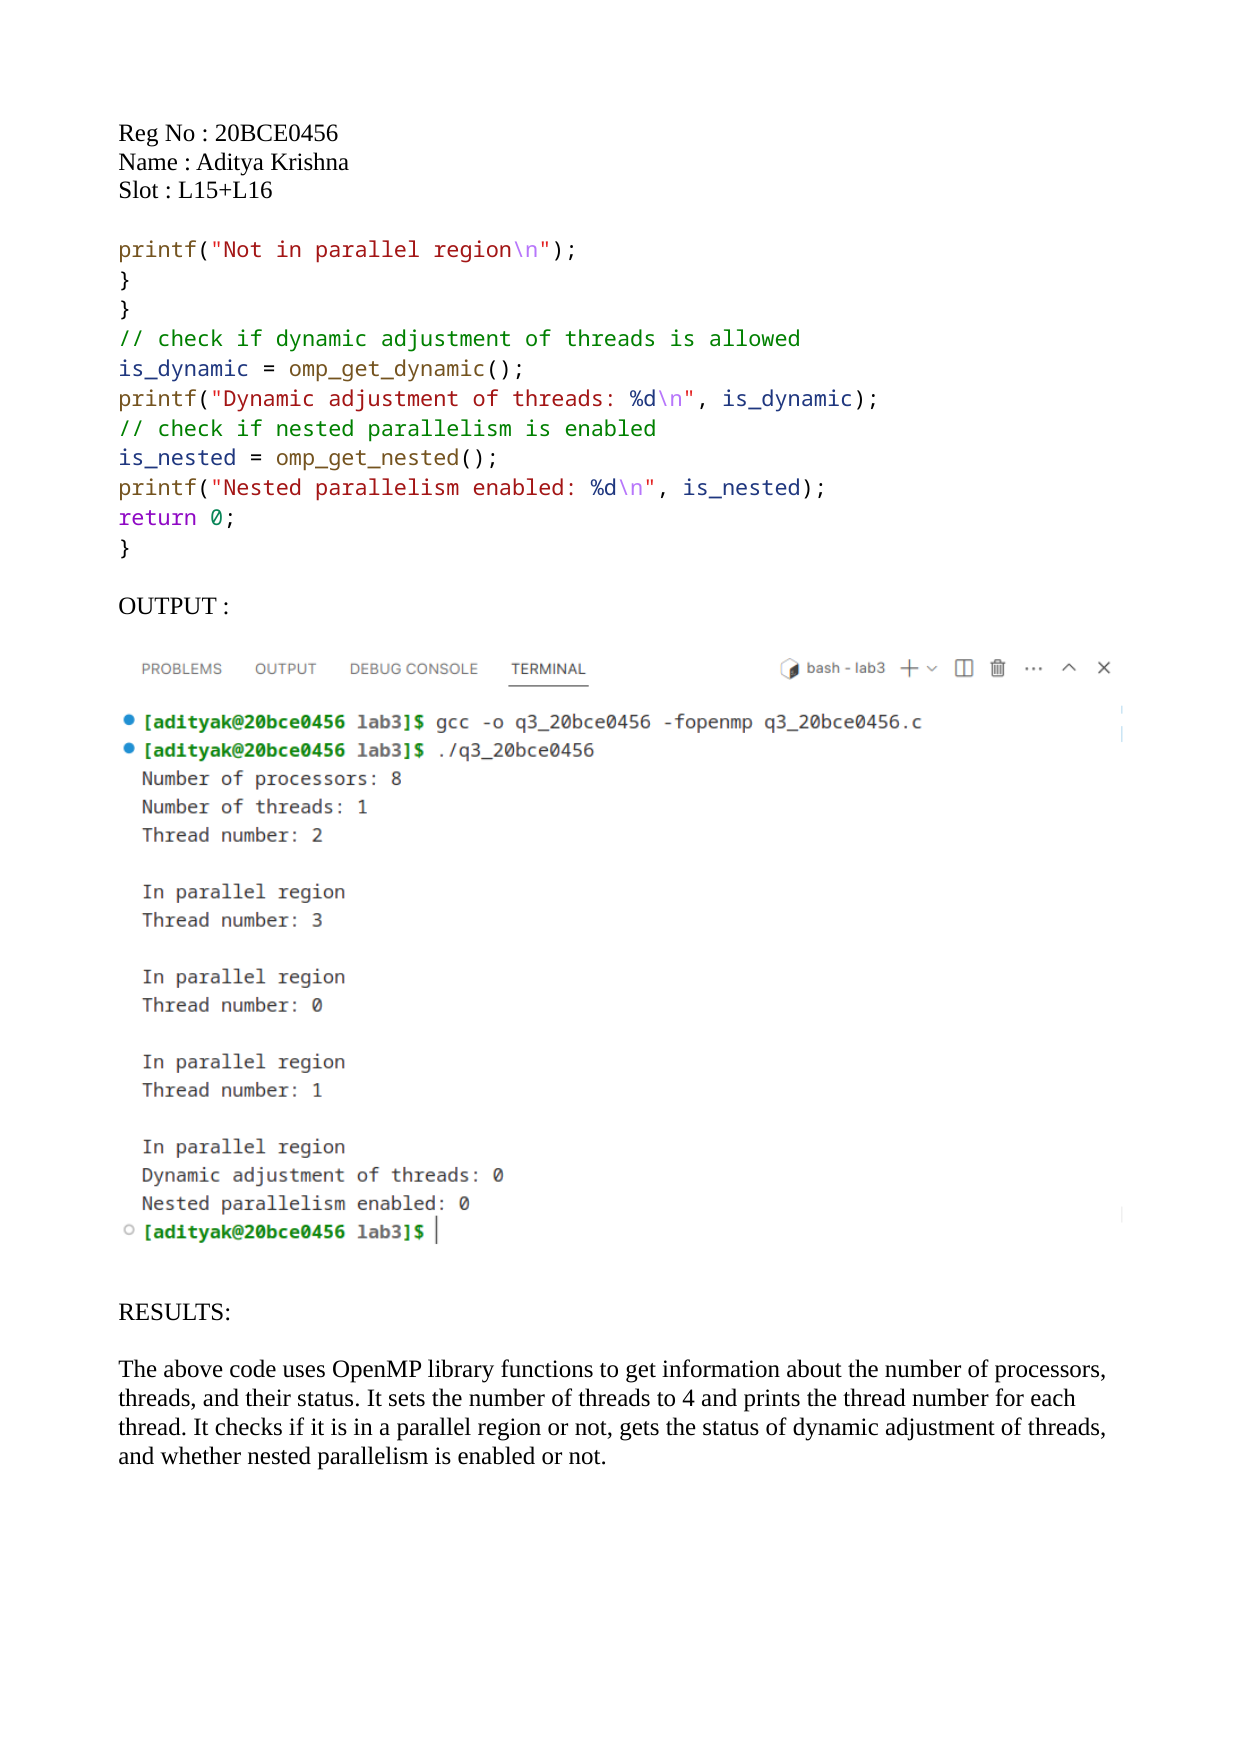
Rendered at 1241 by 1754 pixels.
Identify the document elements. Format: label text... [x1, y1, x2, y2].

text printf("Nested parallelism enabled: %d\n", is_nested); [118, 472, 1122, 502]
text RESULTS: [118, 1297, 1122, 1326]
text is_nested = omp_get_nested(); [118, 442, 1122, 472]
text } [118, 293, 1122, 323]
picture [118, 648, 1123, 1269]
text // check if nested parallelism is enabled [118, 413, 1122, 442]
text } [118, 532, 1122, 562]
text } [118, 264, 1122, 293]
text is_dynamic = omp_get_dynamic(); [118, 353, 1122, 383]
text The above code uses OpenMP library functions to get information about the number of processors, threads, and their status. It sets the number of threads to 4 and prints the thread number for each thread. It checks if it is in a parallel region or not, gets the status of dynamic adjustment of threads, and whether nested parallelism is enabled or not. [118, 1354, 1122, 1469]
text printf("Dynamic adjustment of threads: %d\n", is_dynamic); [118, 383, 1122, 413]
text OUTPUT : [118, 591, 1122, 620]
text return 0; [118, 502, 1122, 532]
text printf("Not in parallel region\n"); [118, 234, 1122, 264]
text // check if dynamic adjustment of threads is allowed [118, 323, 1122, 353]
